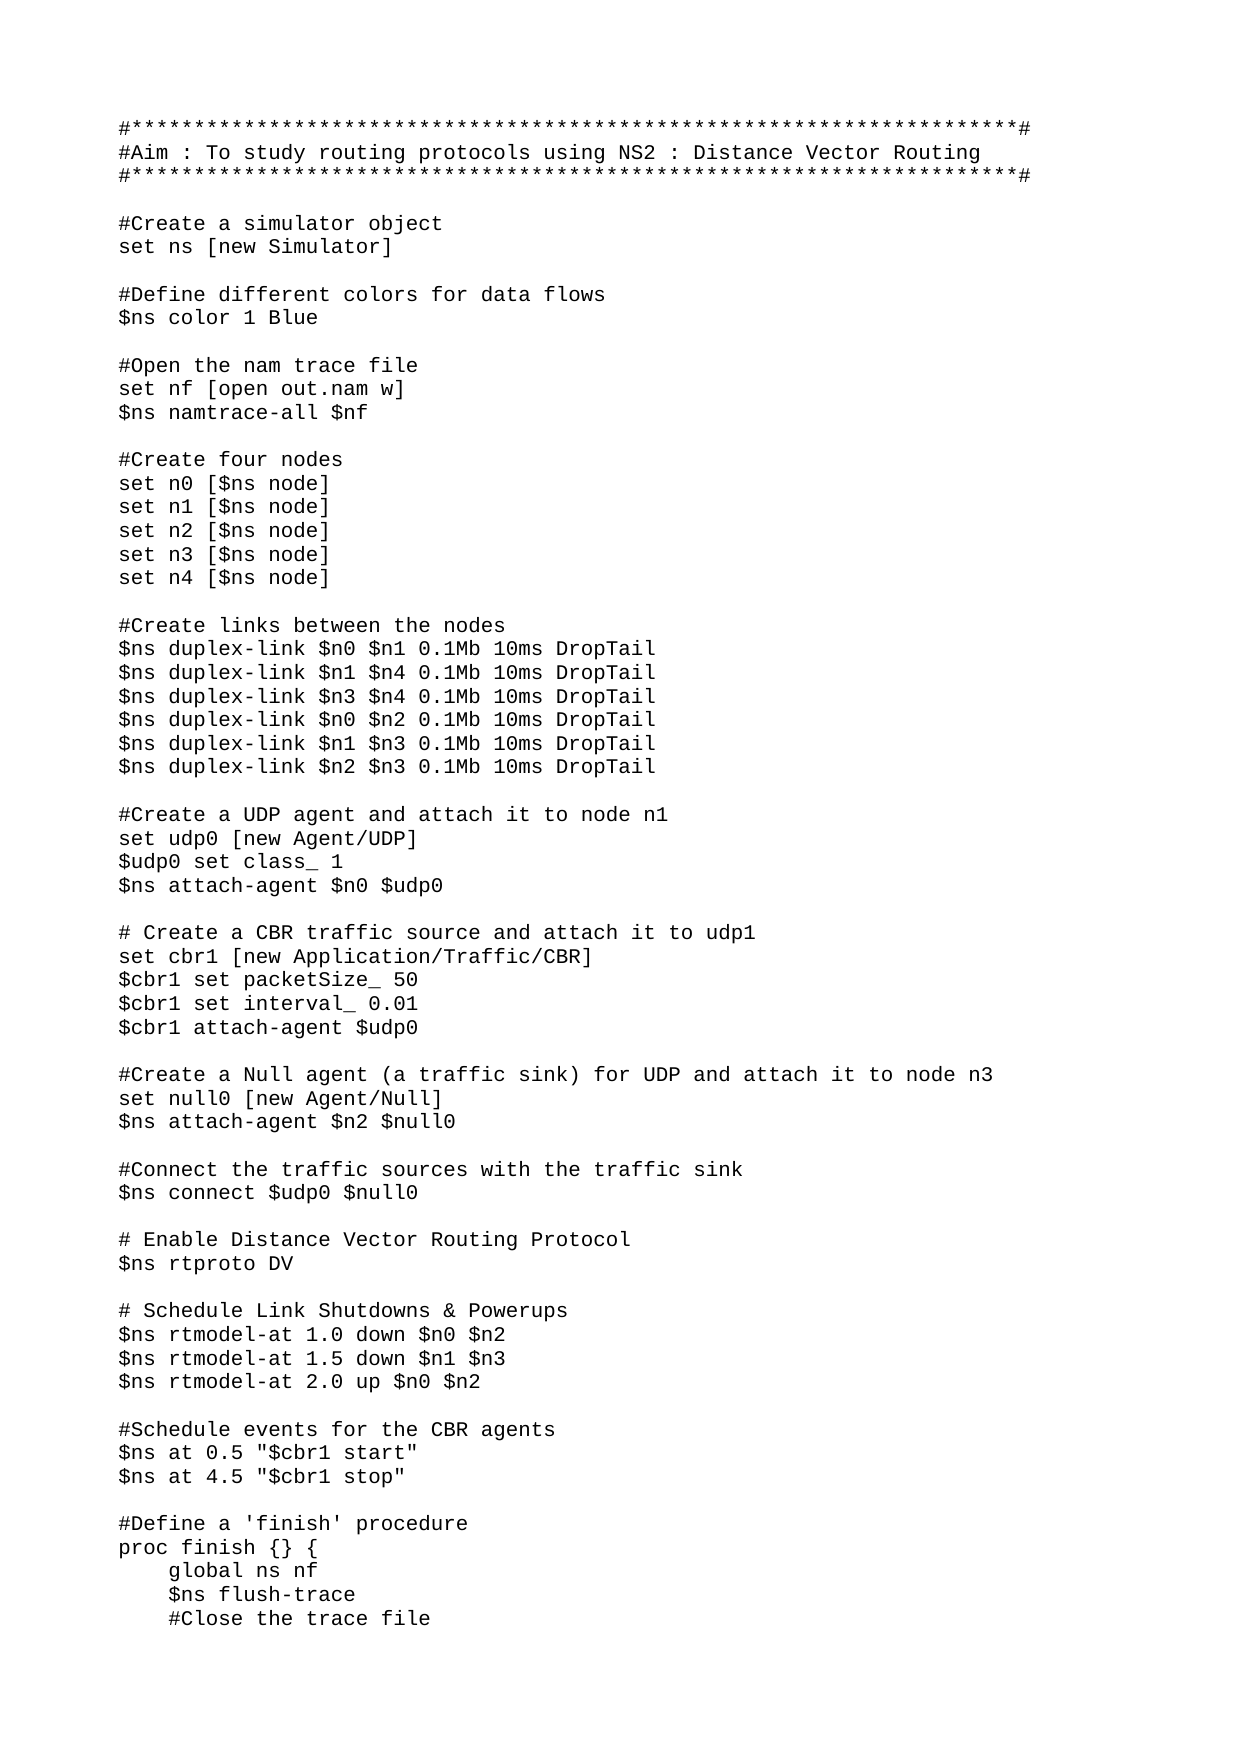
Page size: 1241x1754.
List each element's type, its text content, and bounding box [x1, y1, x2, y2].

text #***********************************************************************# [118, 165, 1122, 189]
text $ns color 1 Blue [118, 307, 1122, 331]
text set udp0 [new Agent/UDP] [118, 827, 1122, 851]
text set n4 [$ns node] [118, 567, 1122, 591]
text $ns attach-agent $n0 $udp0 [118, 875, 1122, 898]
text set n0 [$ns node] [118, 473, 1122, 496]
text #Define a 'finish' procedure [118, 1513, 1122, 1537]
text #Schedule events for the CBR agents [118, 1419, 1122, 1442]
text $udp0 set class_ 1 [118, 851, 1122, 875]
text proc finish {} { [118, 1537, 1122, 1561]
text set nf [open out.nam w] [118, 378, 1122, 402]
text $ns duplex-link $n2 $n3 0.1Mb 10ms DropTail [118, 757, 1122, 780]
text $cbr1 set packetSize_ 50 [118, 969, 1122, 993]
text $ns duplex-link $n1 $n4 0.1Mb 10ms DropTail [118, 662, 1122, 686]
text #Create a simulator object [118, 213, 1122, 236]
text $cbr1 attach-agent $udp0 [118, 1017, 1122, 1040]
text # Create a CBR traffic source and attach it to udp1 [118, 922, 1122, 946]
text #***********************************************************************# [118, 118, 1122, 142]
text set n1 [$ns node] [118, 496, 1122, 520]
text $ns rtmodel-at 1.0 down $n0 $n2 [118, 1324, 1122, 1348]
text #Connect the traffic sources with the traffic sink [118, 1158, 1122, 1182]
text set null0 [new Agent/Null] [118, 1088, 1122, 1111]
text $ns namtrace-all $nf [118, 402, 1122, 426]
text #Close the trace file [118, 1608, 1122, 1631]
text #Aim : To study routing protocols using NS2 : Distance Vector Routing [118, 142, 1122, 165]
text $ns connect $udp0 $null0 [118, 1182, 1122, 1206]
text $ns duplex-link $n0 $n1 0.1Mb 10ms DropTail [118, 638, 1122, 662]
text $ns duplex-link $n0 $n2 0.1Mb 10ms DropTail [118, 709, 1122, 733]
text #Open the nam trace file [118, 354, 1122, 378]
text $ns flush-trace [118, 1584, 1122, 1608]
text $ns rtproto DV [118, 1253, 1122, 1277]
text # Schedule Link Shutdowns & Powerups [118, 1300, 1122, 1324]
text #Create a UDP agent and attach it to node n1 [118, 804, 1122, 827]
text #Create links between the nodes [118, 615, 1122, 638]
text $ns duplex-link $n3 $n4 0.1Mb 10ms DropTail [118, 686, 1122, 709]
text #Define different colors for data flows [118, 284, 1122, 307]
text set cbr1 [new Application/Traffic/CBR] [118, 946, 1122, 969]
text $ns at 4.5 "$cbr1 stop" [118, 1466, 1122, 1489]
text $ns rtmodel-at 2.0 up $n0 $n2 [118, 1371, 1122, 1395]
text $cbr1 set interval_ 0.01 [118, 993, 1122, 1017]
text #Create a Null agent (a traffic sink) for UDP and attach it to node n3 [118, 1064, 1122, 1088]
text set ns [new Simulator] [118, 236, 1122, 260]
text set n3 [$ns node] [118, 544, 1122, 567]
text set n2 [$ns node] [118, 520, 1122, 544]
text global ns nf [118, 1561, 1122, 1584]
text $ns rtmodel-at 1.5 down $n1 $n3 [118, 1348, 1122, 1371]
text #Create four nodes [118, 449, 1122, 473]
text $ns duplex-link $n1 $n3 0.1Mb 10ms DropTail [118, 733, 1122, 757]
text $ns at 0.5 "$cbr1 start" [118, 1442, 1122, 1466]
text $ns attach-agent $n2 $null0 [118, 1111, 1122, 1135]
text # Enable Distance Vector Routing Protocol [118, 1229, 1122, 1253]
